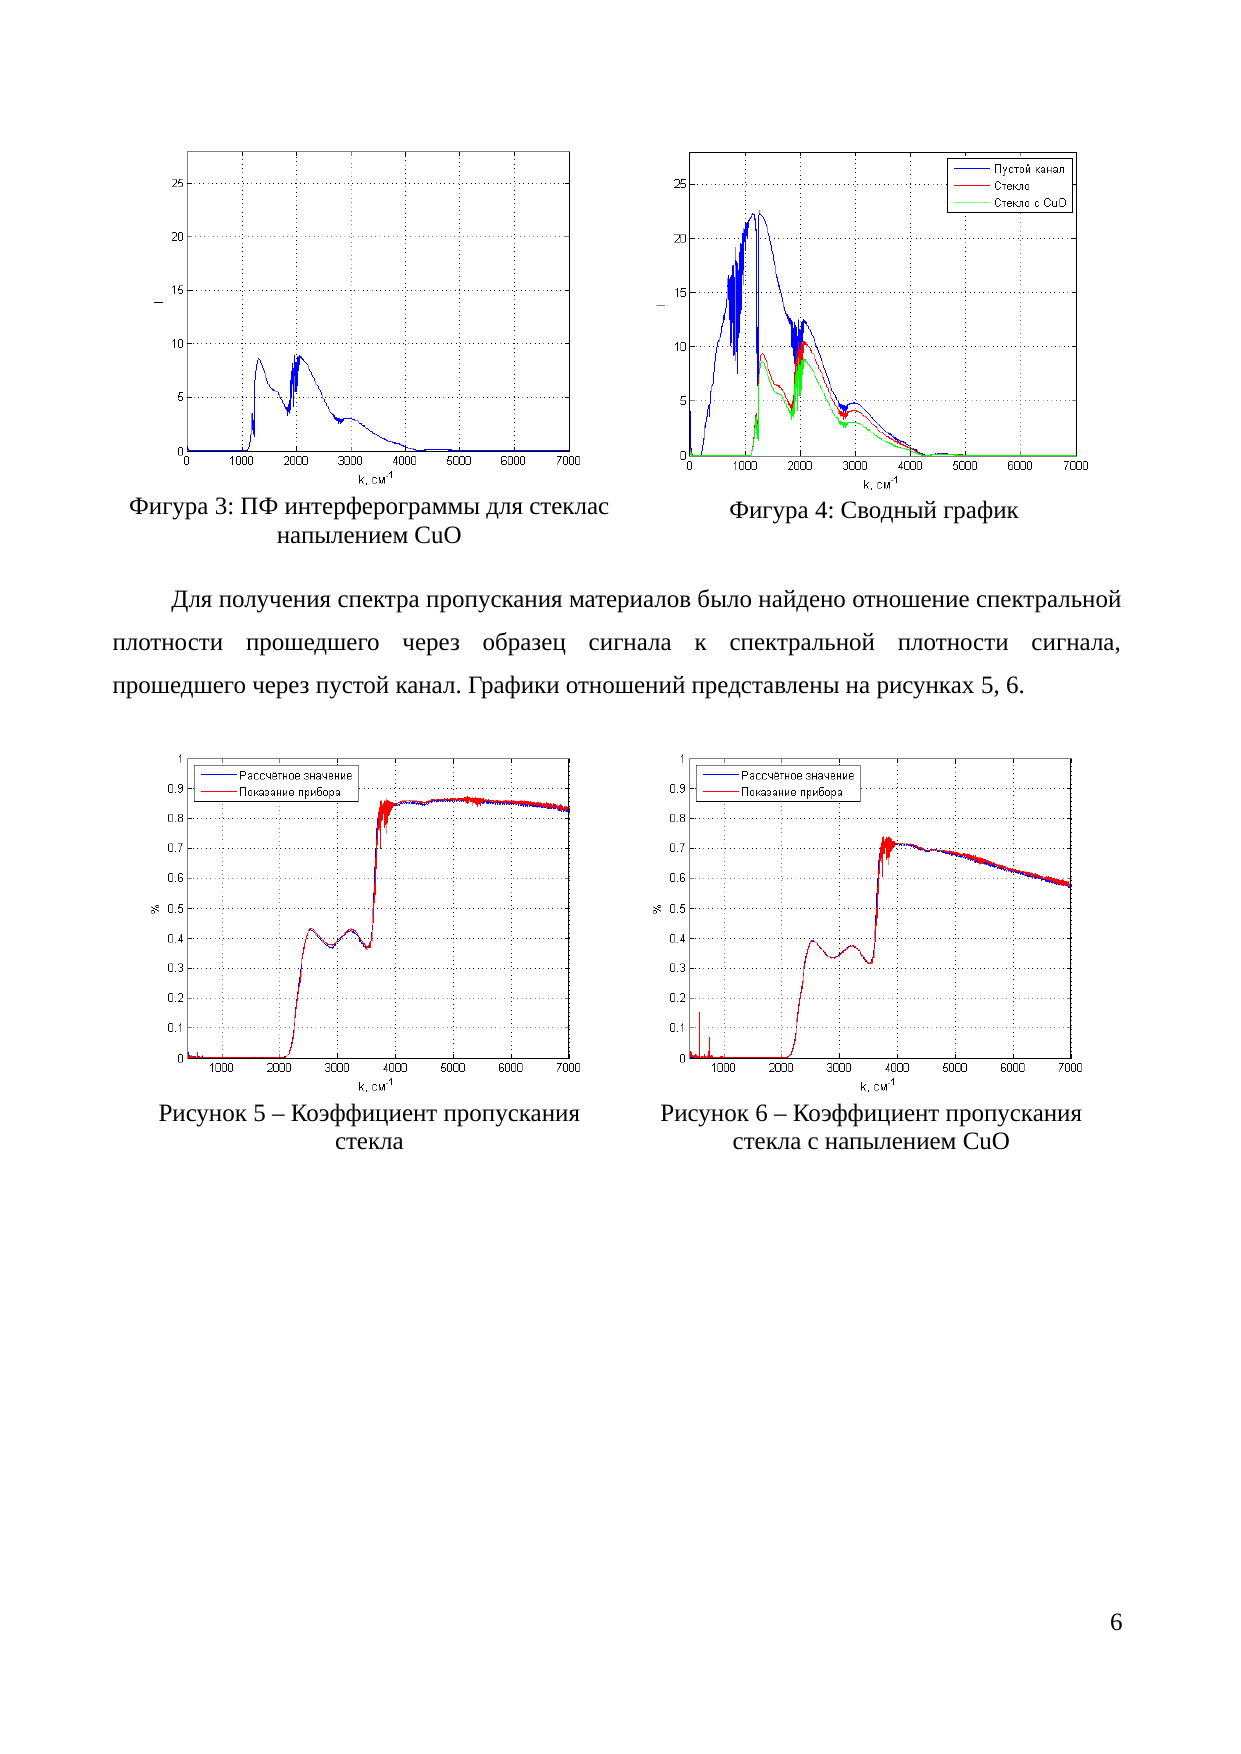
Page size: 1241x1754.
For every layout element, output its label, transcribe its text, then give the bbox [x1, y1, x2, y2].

table_header [118, 725, 620, 1190]
picture [625, 123, 1123, 496]
text Для получения спектра пропускания материалов было найдено отношение спектральной плотности прошедшего через образец сигнала к спектральной плотности сигнала, прошедшего через пустой канал. Графики отношений представлены на рисунках 5, 6. [112, 584, 1122, 699]
picture [625, 730, 1117, 1098]
picture [123, 730, 615, 1098]
table_cell [620, 118, 1128, 584]
table_cell [118, 118, 620, 584]
table_header [620, 725, 1122, 1190]
picture [123, 123, 615, 491]
